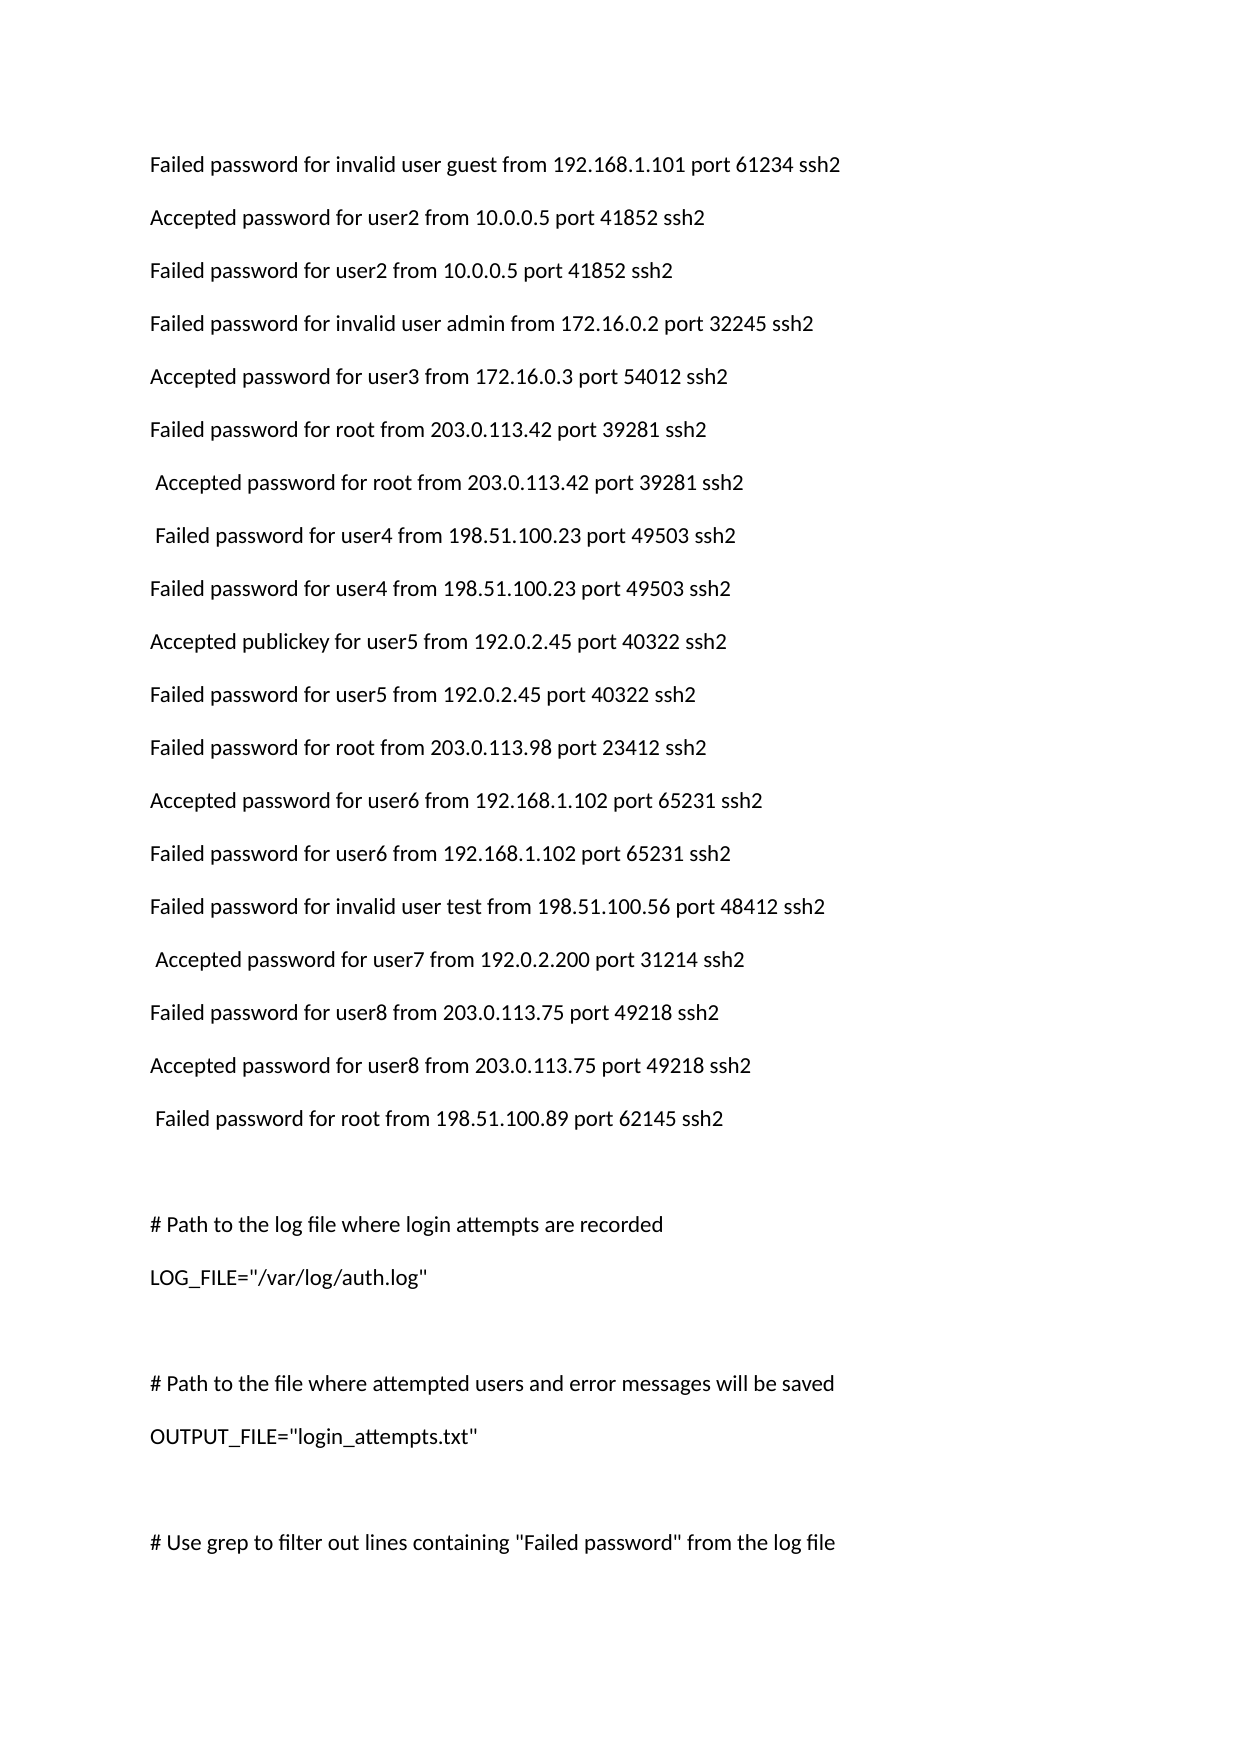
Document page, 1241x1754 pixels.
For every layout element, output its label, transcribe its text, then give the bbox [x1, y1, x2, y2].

text Accepted password for user3 from 172.16.0.3 port 54012 ssh2 [150, 362, 1090, 390]
text LOG_FILE="/var/log/auth.log" [150, 1263, 1090, 1291]
text Accepted password for user8 from 203.0.113.75 port 49218 ssh2 [150, 1051, 1090, 1079]
text Failed password for user2 from 10.0.0.5 port 41852 ssh2 [150, 256, 1090, 284]
text # Path to the log file where login attempts are recorded [150, 1210, 1090, 1238]
text Accepted publickey for user5 from 192.0.2.45 port 40322 ssh2 [150, 627, 1090, 655]
text Failed password for user8 from 203.0.113.75 port 49218 ssh2 [150, 998, 1090, 1026]
text Accepted password for user6 from 192.168.1.102 port 65231 ssh2 [150, 786, 1090, 814]
text Failed password for invalid user guest from 192.168.1.101 port 61234 ssh2 [150, 150, 1090, 178]
text Failed password for root from 203.0.113.98 port 23412 ssh2 [150, 733, 1090, 761]
text OUTPUT_FILE="login_attempts.txt" [150, 1422, 1090, 1451]
text # Path to the file where attempted users and error messages will be saved [150, 1369, 1090, 1397]
text Failed password for root from 198.51.100.89 port 62145 ssh2 [150, 1104, 1090, 1132]
text Failed password for user5 from 192.0.2.45 port 40322 ssh2 [150, 680, 1090, 708]
text Failed password for invalid user test from 198.51.100.56 port 48412 ssh2 [150, 892, 1090, 920]
text Failed password for user4 from 198.51.100.23 port 49503 ssh2 [150, 521, 1090, 549]
text # Use grep to filter out lines containing "Failed password" from the log file [150, 1528, 1090, 1557]
text Failed password for user6 from 192.168.1.102 port 65231 ssh2 [150, 839, 1090, 867]
text Accepted password for user2 from 10.0.0.5 port 41852 ssh2 [150, 203, 1090, 231]
text Failed password for user4 from 198.51.100.23 port 49503 ssh2 [150, 574, 1090, 602]
text Failed password for invalid user admin from 172.16.0.2 port 32245 ssh2 [150, 309, 1090, 337]
text Accepted password for root from 203.0.113.42 port 39281 ssh2 [150, 468, 1090, 496]
text Accepted password for user7 from 192.0.2.200 port 31214 ssh2 [150, 945, 1090, 973]
text Failed password for root from 203.0.113.42 port 39281 ssh2 [150, 415, 1090, 443]
